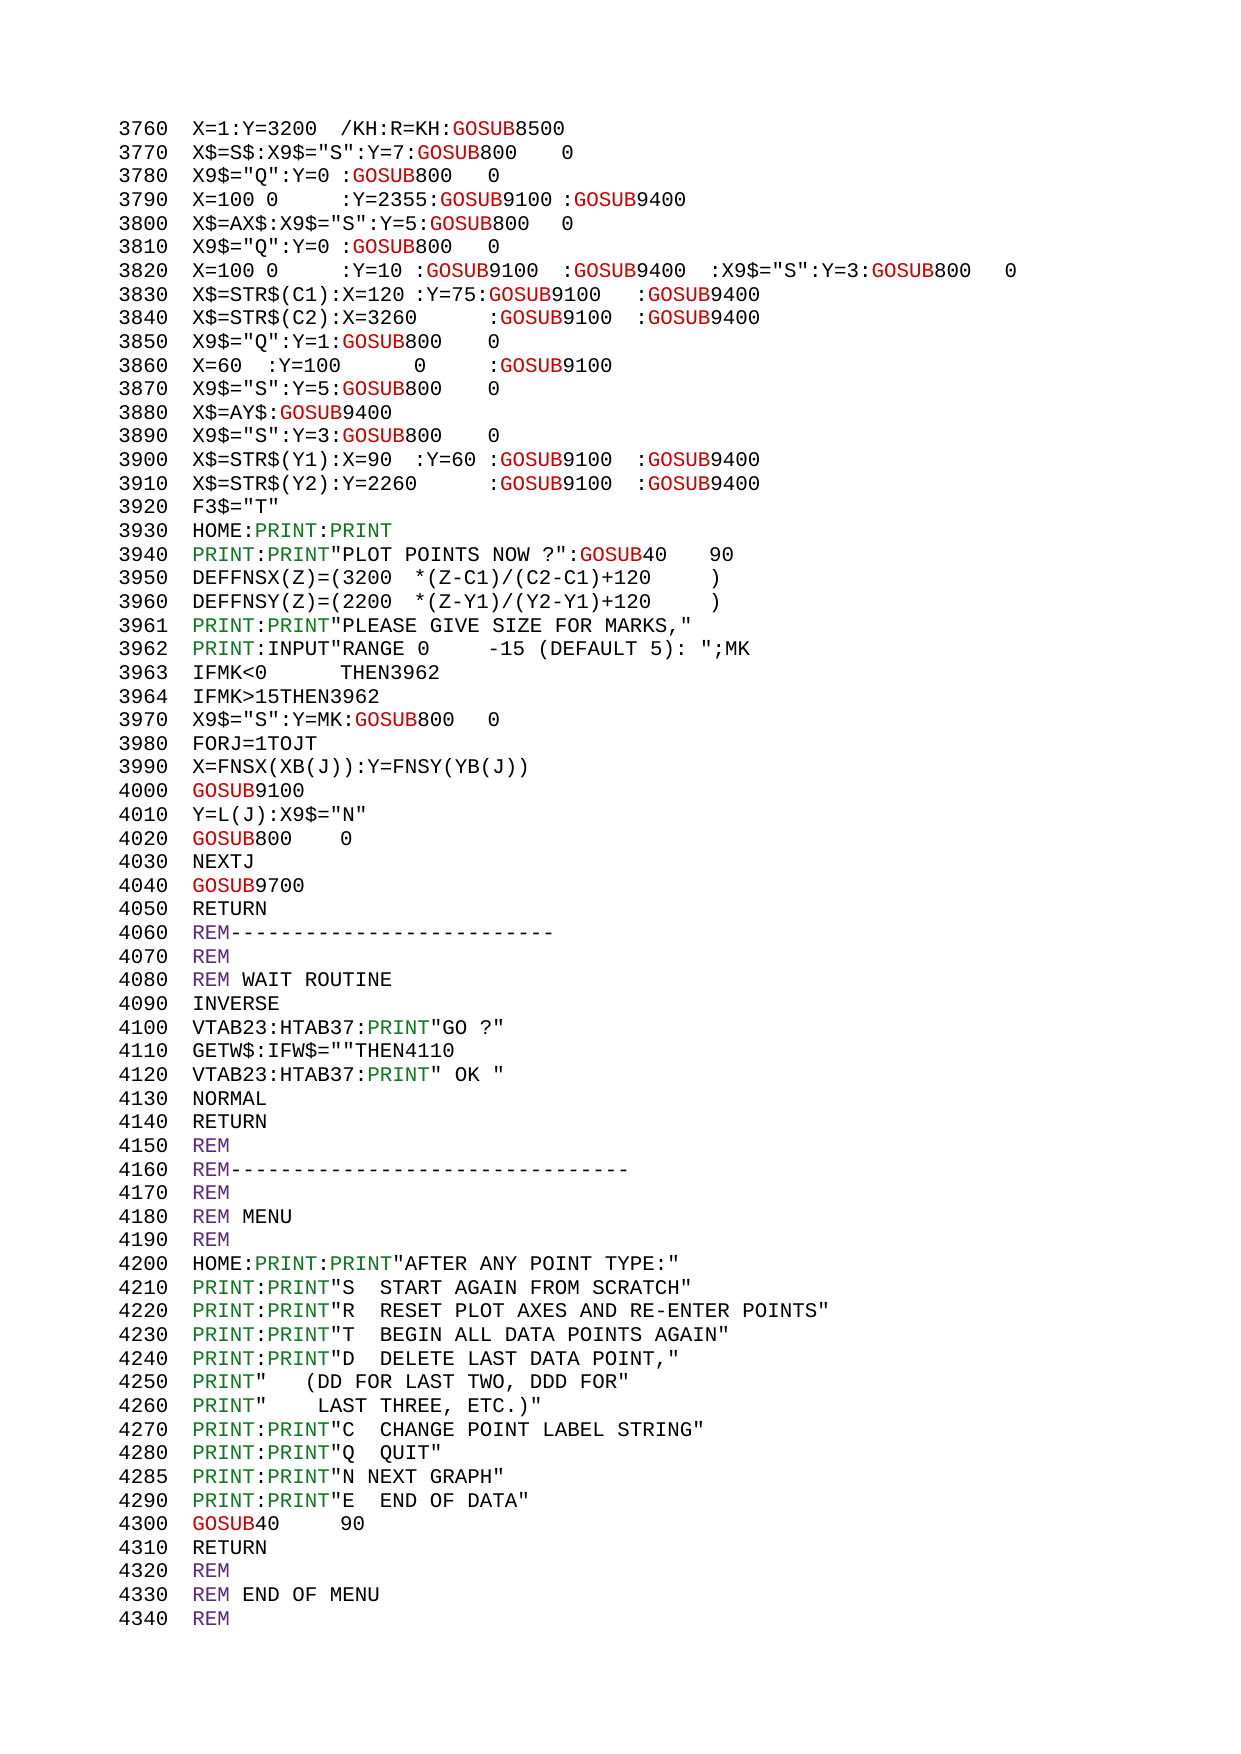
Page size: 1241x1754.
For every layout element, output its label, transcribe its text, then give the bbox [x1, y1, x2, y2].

text 4070 REM [118, 946, 1122, 969]
text 3760 X=1:Y=3200 /KH:R=KH:GOSUB8500 [118, 118, 1122, 142]
text 4150 REM [118, 1135, 1122, 1158]
text 3961 PRINT:PRINT"PLEASE GIVE SIZE FOR MARKS," [118, 615, 1122, 638]
text 4090 INVERSE [118, 993, 1122, 1017]
text 3990 X=FNSX(XB(J)):Y=FNSY(YB(J)) [118, 757, 1122, 780]
text 3900 X$=STR$(Y1):X=90 :Y=60 :GOSUB9100 :GOSUB9400 [118, 449, 1122, 473]
text 4310 RETURN [118, 1537, 1122, 1561]
text 3880 X$=AY$:GOSUB9400 [118, 402, 1122, 426]
text 3950 DEFFNSX(Z)=(3200 *(Z-C1)/(C2-C1)+120 ) [118, 567, 1122, 591]
text 4300 GOSUB40 90 [118, 1513, 1122, 1537]
text 4240 PRINT:PRINT"D DELETE LAST DATA POINT," [118, 1348, 1122, 1371]
text 3790 X=100 0 :Y=2355:GOSUB9100 :GOSUB9400 [118, 189, 1122, 213]
text 3780 X9$="Q":Y=0 :GOSUB800 0 [118, 165, 1122, 189]
text 3840 X$=STR$(C2):X=3260 :GOSUB9100 :GOSUB9400 [118, 307, 1122, 331]
text 3962 PRINT:INPUT"RANGE 0 -15 (DEFAULT 5): ";MK [118, 638, 1122, 662]
text 4010 Y=L(J):X9$="N" [118, 804, 1122, 827]
text 4210 PRINT:PRINT"S START AGAIN FROM SCRATCH" [118, 1277, 1122, 1300]
text 4000 GOSUB9100 [118, 780, 1122, 804]
text 3910 X$=STR$(Y2):Y=2260 :GOSUB9100 :GOSUB9400 [118, 473, 1122, 496]
text 3820 X=100 0 :Y=10 :GOSUB9100 :GOSUB9400 :X9$="S":Y=3:GOSUB800 0 [118, 260, 1122, 284]
text 4340 REM [118, 1608, 1122, 1631]
text 4080 REM WAIT ROUTINE [118, 969, 1122, 993]
text 3963 IFMK<0 THEN3962 [118, 662, 1122, 686]
text 4230 PRINT:PRINT"T BEGIN ALL DATA POINTS AGAIN" [118, 1324, 1122, 1348]
text 3850 X9$="Q":Y=1:GOSUB800 0 [118, 331, 1122, 354]
text 4330 REM END OF MENU [118, 1584, 1122, 1608]
text 3980 FORJ=1TOJT [118, 733, 1122, 757]
text 4250 PRINT" (DD FOR LAST TWO, DDD FOR" [118, 1371, 1122, 1395]
text 4030 NEXTJ [118, 851, 1122, 875]
text 4270 PRINT:PRINT"C CHANGE POINT LABEL STRING" [118, 1419, 1122, 1442]
text 3890 X9$="S":Y=3:GOSUB800 0 [118, 426, 1122, 449]
text 3970 X9$="S":Y=MK:GOSUB800 0 [118, 709, 1122, 733]
text 4290 PRINT:PRINT"E END OF DATA" [118, 1489, 1122, 1513]
text 4320 REM [118, 1561, 1122, 1584]
text 4180 REM MENU [118, 1206, 1122, 1229]
text 3960 DEFFNSY(Z)=(2200 *(Z-Y1)/(Y2-Y1)+120 ) [118, 591, 1122, 615]
text 4140 RETURN [118, 1111, 1122, 1135]
text 3964 IFMK>15THEN3962 [118, 686, 1122, 709]
text 3830 X$=STR$(C1):X=120 :Y=75:GOSUB9100 :GOSUB9400 [118, 284, 1122, 307]
text 4060 REM-------------------------- [118, 922, 1122, 946]
text 4040 GOSUB9700 [118, 875, 1122, 898]
text 4100 VTAB23:HTAB37:PRINT"GO ?" [118, 1017, 1122, 1040]
text 3860 X=60 :Y=100 0 :GOSUB9100 [118, 354, 1122, 378]
text 4280 PRINT:PRINT"Q QUIT" [118, 1442, 1122, 1466]
text 3770 X$=S$:X9$="S":Y=7:GOSUB800 0 [118, 142, 1122, 165]
text 4220 PRINT:PRINT"R RESET PLOT AXES AND RE-ENTER POINTS" [118, 1300, 1122, 1324]
text 4200 HOME:PRINT:PRINT"AFTER ANY POINT TYPE:" [118, 1253, 1122, 1277]
text 3940 PRINT:PRINT"PLOT POINTS NOW ?":GOSUB40 90 [118, 544, 1122, 567]
text 4285 PRINT:PRINT"N NEXT GRAPH" [118, 1466, 1122, 1489]
text 3810 X9$="Q":Y=0 :GOSUB800 0 [118, 236, 1122, 260]
text 3870 X9$="S":Y=5:GOSUB800 0 [118, 378, 1122, 402]
text 4170 REM [118, 1182, 1122, 1206]
text 4020 GOSUB800 0 [118, 827, 1122, 851]
text 3800 X$=AX$:X9$="S":Y=5:GOSUB800 0 [118, 213, 1122, 236]
text 4120 VTAB23:HTAB37:PRINT" OK " [118, 1064, 1122, 1088]
text 4050 RETURN [118, 898, 1122, 922]
text 4130 NORMAL [118, 1088, 1122, 1111]
text 4260 PRINT" LAST THREE, ETC.)" [118, 1395, 1122, 1419]
text 3920 F3$="T" [118, 496, 1122, 520]
text 4190 REM [118, 1229, 1122, 1253]
text 4160 REM-------------------------------- [118, 1158, 1122, 1182]
text 4110 GETW$:IFW$=""THEN4110 [118, 1040, 1122, 1064]
text 3930 HOME:PRINT:PRINT [118, 520, 1122, 544]
